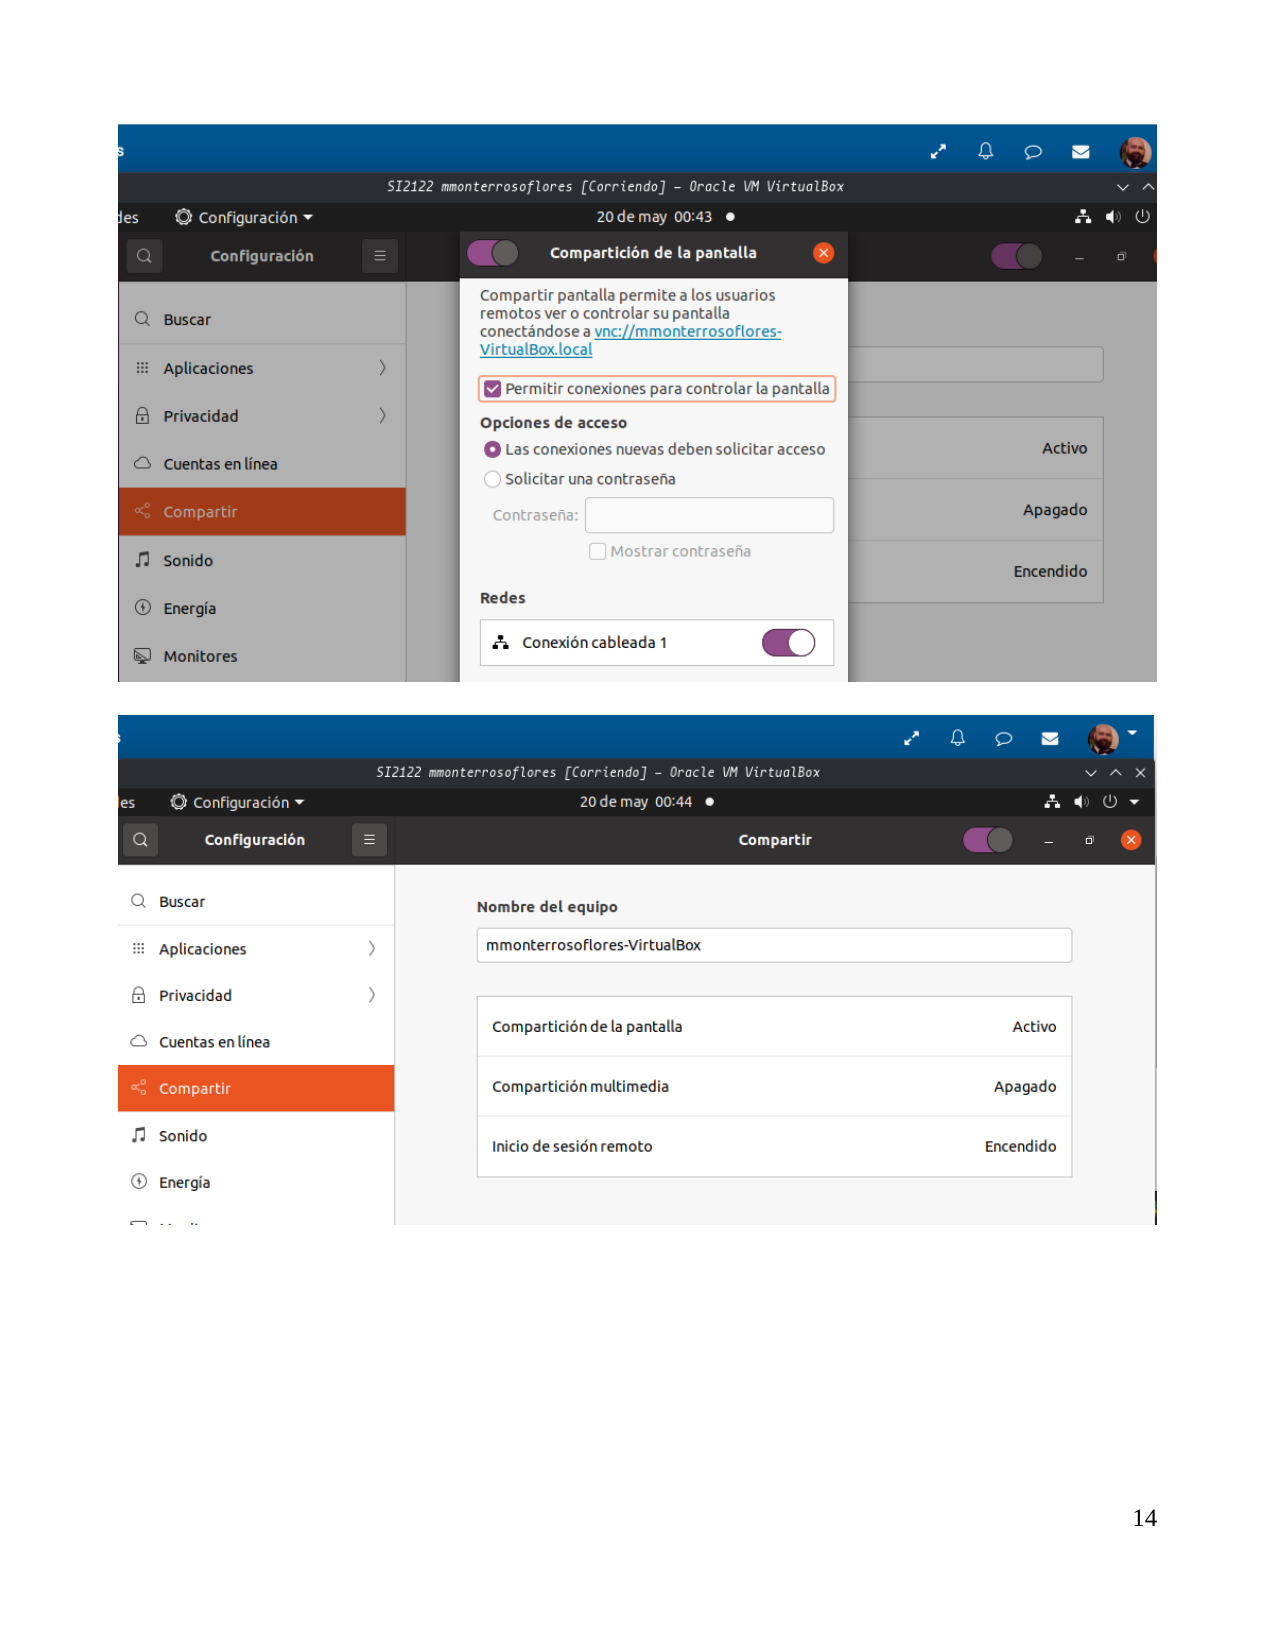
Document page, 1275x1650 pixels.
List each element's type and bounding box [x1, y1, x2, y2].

table_cell [118, 1225, 1157, 1259]
picture [118, 118, 1157, 682]
table_cell [118, 682, 1157, 715]
picture [118, 715, 1157, 1225]
